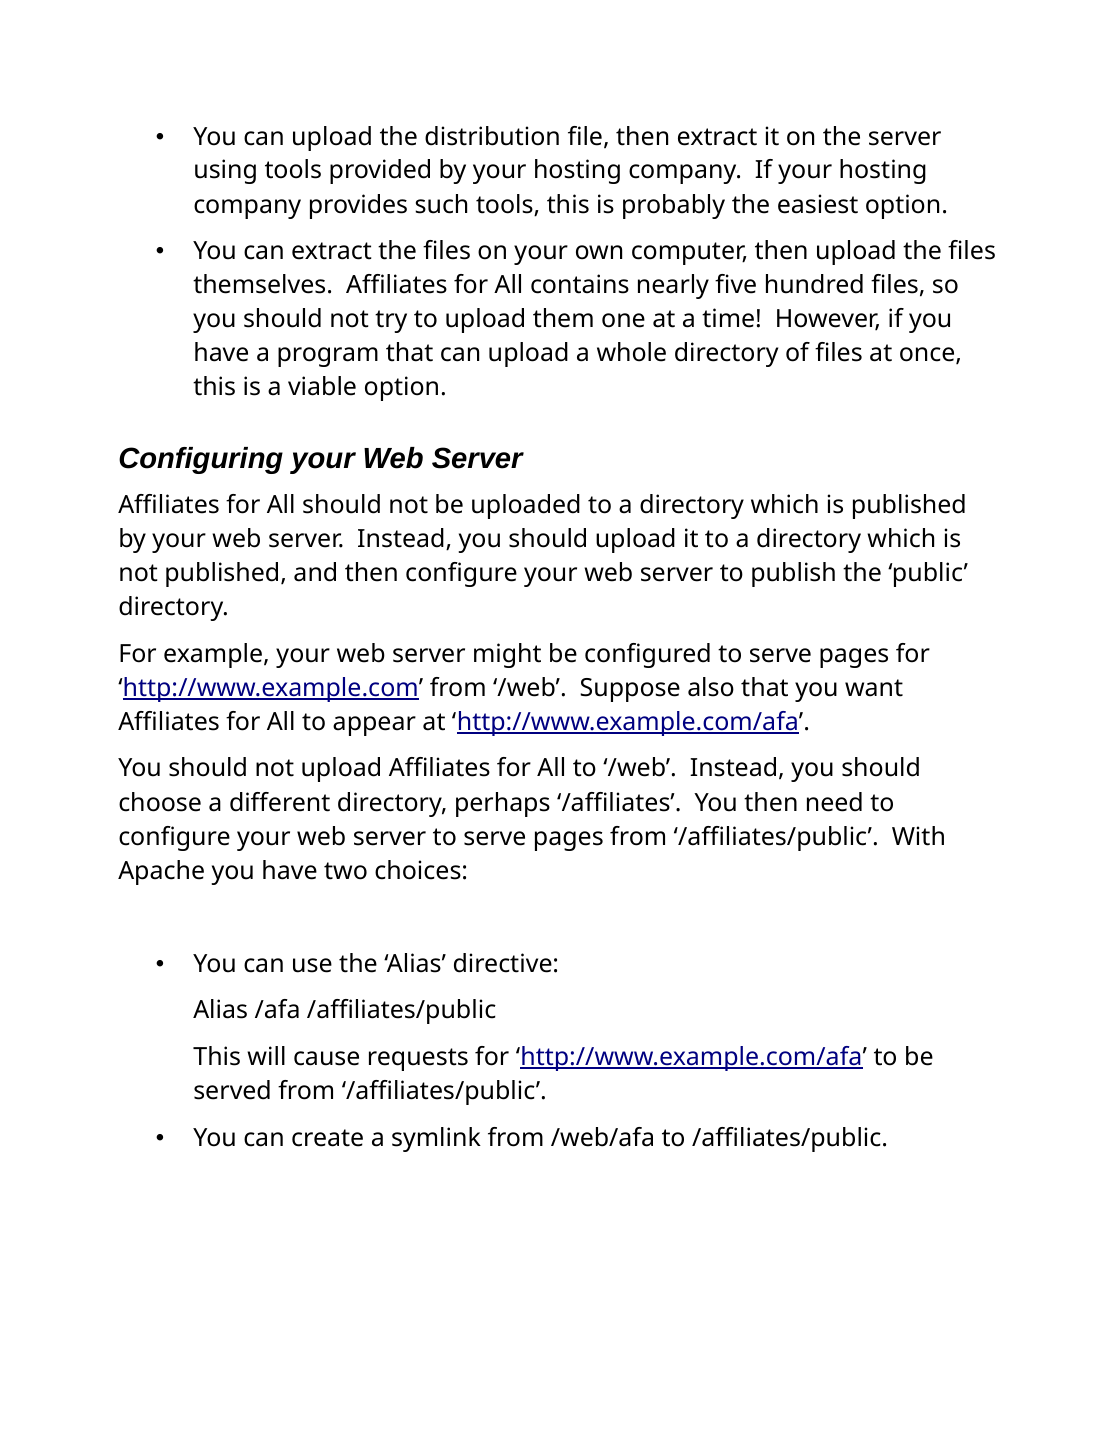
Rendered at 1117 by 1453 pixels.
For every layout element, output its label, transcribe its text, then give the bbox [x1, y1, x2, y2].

list You can extract the files on your own computer, then upload the files themselves. Affiliates for All contains nearly five hundred files, so you should not try to upload them one at a time! However, if you have a program that can upload a whole directory of files at once, this is a viable option. [156, 233, 999, 403]
list You can use the ‘Alias’ directive: [156, 945, 999, 979]
text Affiliates for All should not be uploaded to a directory which is published by your web server. Instead, you should upload it to a directory which is not published, and then configure your web server to publish the ‘public’ directory. [118, 487, 999, 623]
list You can create a symlink from /web/afa to /affiliates/public. [156, 1119, 999, 1153]
subtitle Configuring your Web Server [118, 441, 999, 474]
list Alias /afa /affiliates/public [156, 992, 999, 1026]
text You should not upload Affiliates for All to ‘/web’. Instead, you should choose a different directory, perhaps ‘/affiliates’. You then need to configure your web server to serve pages from ‘/affiliates/public’. With Apache you have two choices: [118, 750, 999, 886]
text For example, your web server might be configured to serve pages for ‘http://www.example.com’ from ‘/web’. Suppose also that you want Affiliates for All to appear at ‘http://www.example.com/afa’. [118, 635, 999, 738]
list This will cause requests for ‘http://www.example.com/afa’ to be served from ‘/affiliates/public’. [156, 1038, 999, 1107]
list You can upload the distribution file, then extract it on the server using tools provided by your hosting company. If your hosting company provides such tools, this is probably the easiest option. [156, 118, 999, 220]
